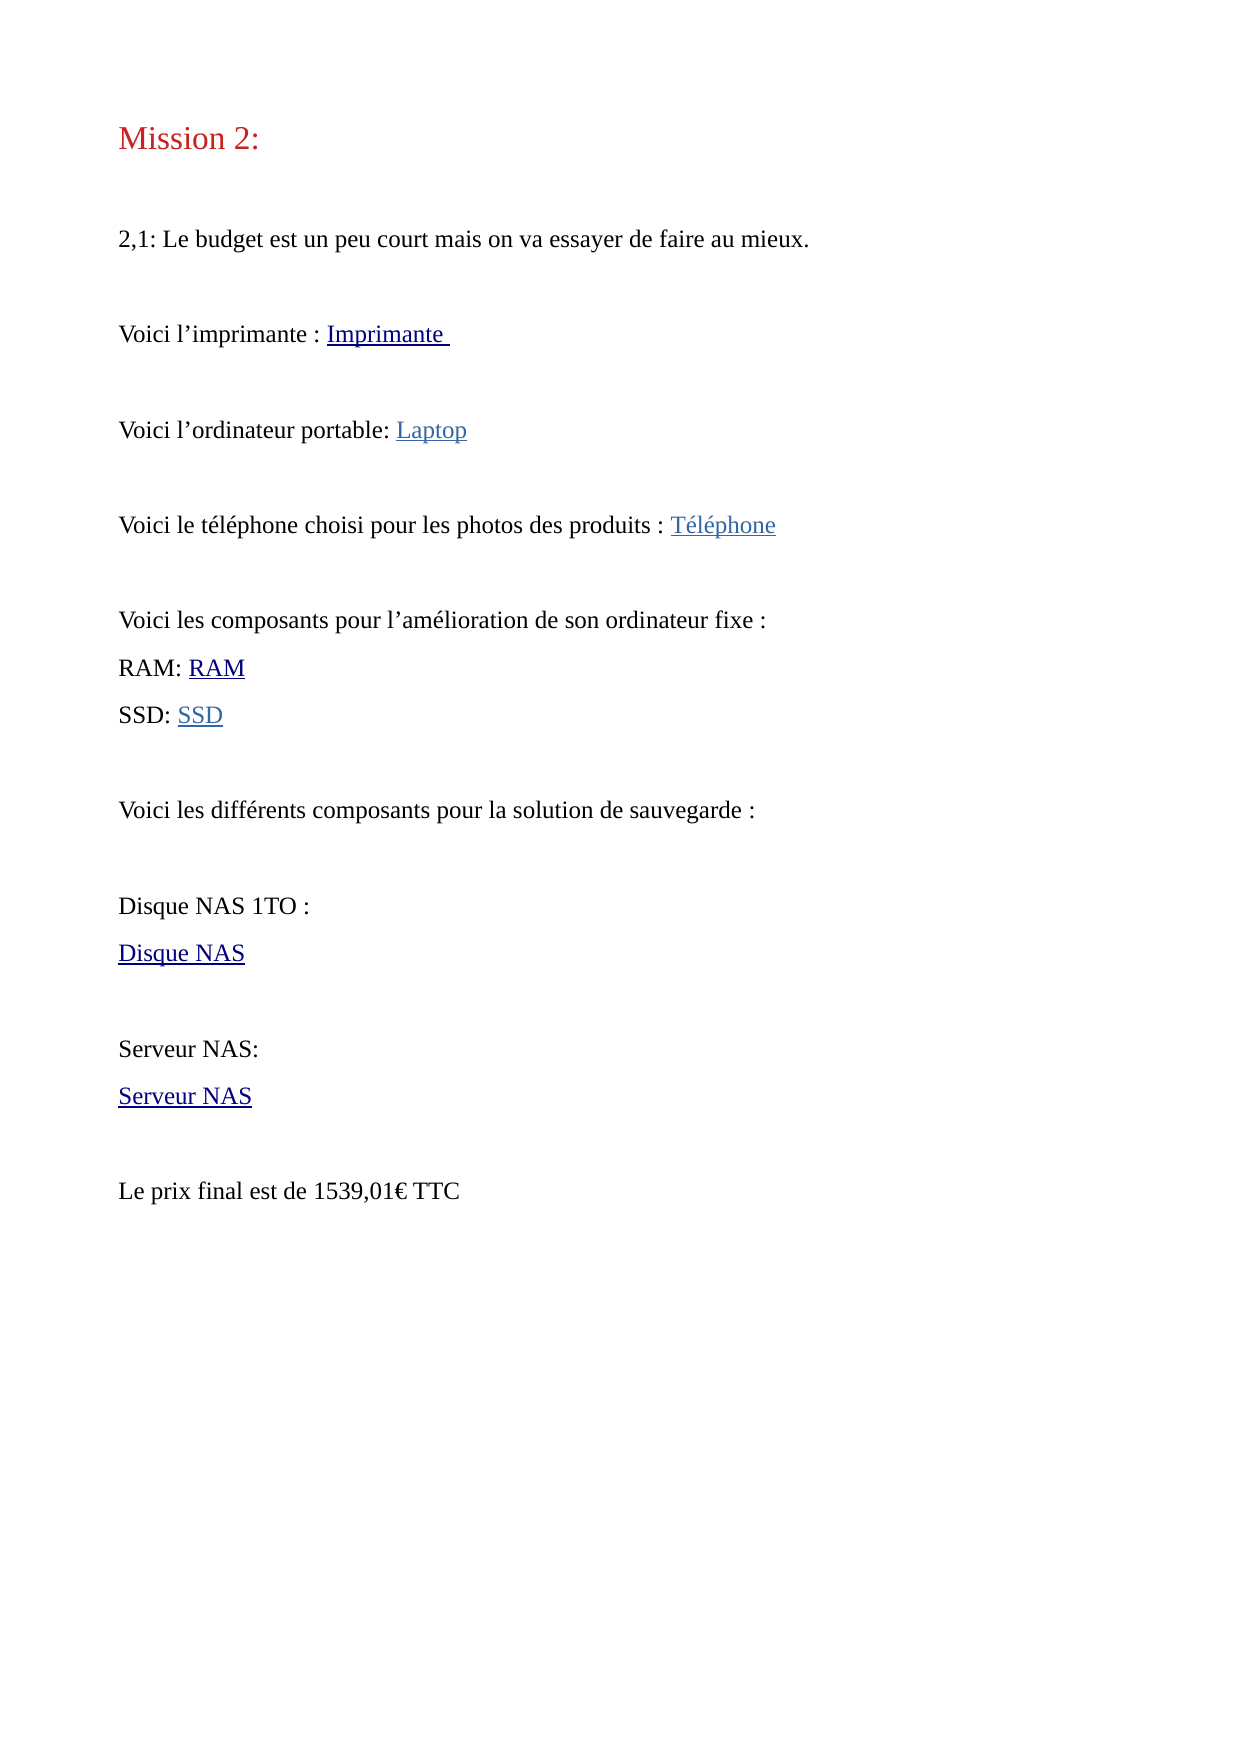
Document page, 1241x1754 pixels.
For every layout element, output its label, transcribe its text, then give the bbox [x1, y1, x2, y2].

text Disque NAS 1TO : [118, 891, 1122, 919]
text Le prix final est de 1539,01€ TTC [118, 1176, 1122, 1205]
text RAM: RAM [118, 653, 1122, 682]
text Mission 2: [118, 118, 1122, 156]
text Voici l’imprimante : Imprimante [118, 319, 1122, 348]
text SSD: SSD [118, 700, 1122, 729]
text Voici le téléphone choisi pour les photos des produits : Téléphone [118, 510, 1122, 539]
text Serveur NAS: [118, 1034, 1122, 1062]
text Voici les composants pour l’amélioration de son ordinateur fixe : [118, 605, 1122, 634]
text Voici les différents composants pour la solution de sauvegarde : [118, 796, 1122, 824]
text Disque NAS [118, 938, 1122, 967]
text Serveur NAS [118, 1081, 1122, 1110]
text Voici l’ordinateur portable: Laptop [118, 415, 1122, 443]
text 2,1: Le budget est un peu court mais on va essayer de faire au mieux. [118, 224, 1122, 253]
